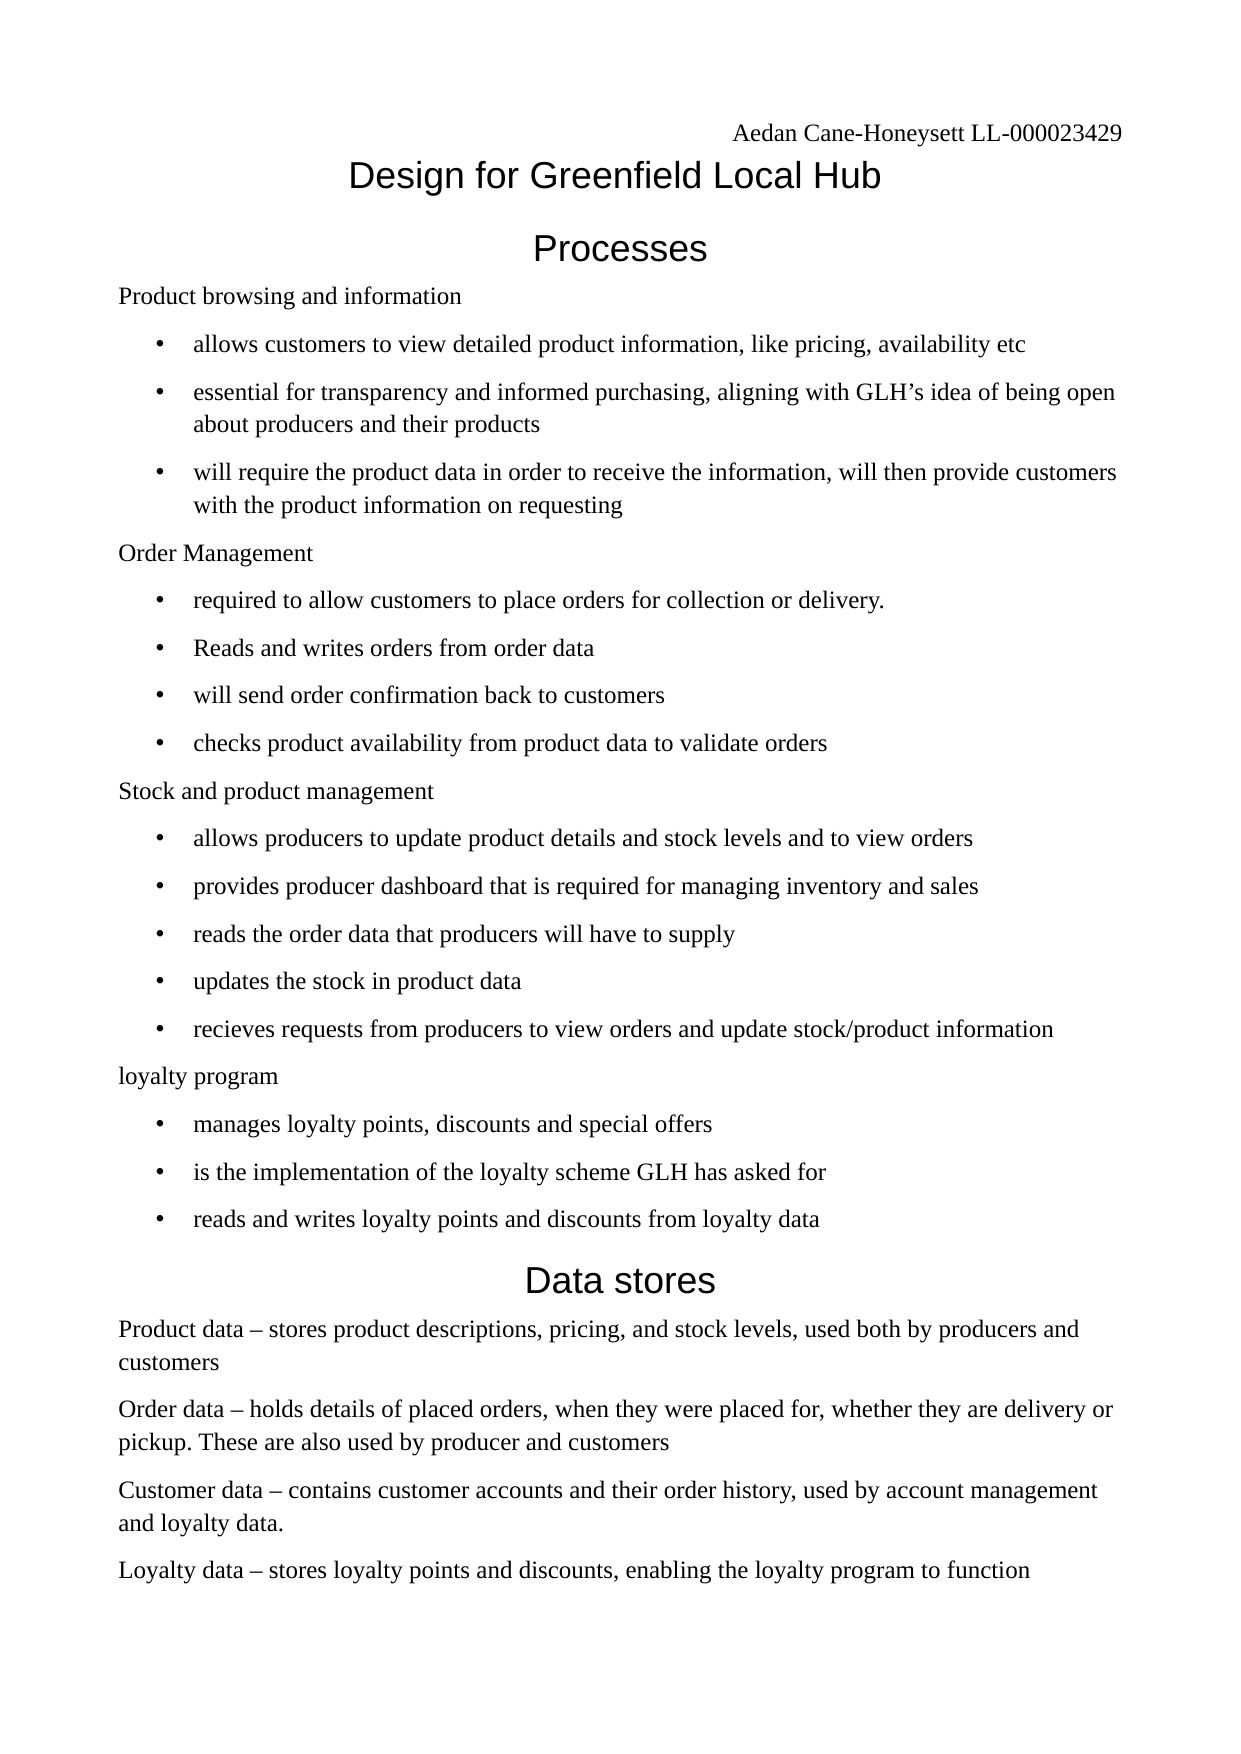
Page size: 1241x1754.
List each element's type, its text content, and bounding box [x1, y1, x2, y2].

list is the implementation of the loyalty scheme GLH has asked for [156, 1157, 1122, 1185]
list essential for transparency and informed purchasing, aligning with GLH’s idea of being open about producers and their products [156, 377, 1122, 438]
text Stock and product management [118, 776, 1122, 804]
text Order Management [118, 538, 1122, 567]
list allows producers to update product details and stock levels and to view orders [156, 823, 1122, 852]
text Customer data – contains customer accounts and their order history, used by account management and loyalty data. [118, 1475, 1122, 1537]
list will send order confirmation back to customers [156, 681, 1122, 709]
list allows customers to view detailed product information, like pricing, availability etc [156, 329, 1122, 358]
text Product browsing and information [118, 281, 1122, 310]
text loyalty program [118, 1061, 1122, 1090]
list required to allow customers to place orders for collection or delivery. [156, 585, 1122, 614]
text Loyalty data – stores loyalty points and discounts, enabling the loyalty program to function [118, 1556, 1122, 1584]
list updates the stock in product data [156, 966, 1122, 995]
text Order data – holds details of placed orders, when they were placed for, whether they are delivery or pickup. These are also used by producer and customers [118, 1394, 1122, 1456]
subtitle Processes [118, 226, 1122, 269]
list manages loyalty points, discounts and special offers [156, 1109, 1122, 1138]
list reads the order data that producers will have to supply [156, 919, 1122, 947]
text Product data – stores product descriptions, pricing, and stock levels, used both by producers and customers [118, 1314, 1122, 1376]
list reads and writes loyalty points and discounts from loyalty data [156, 1204, 1122, 1233]
list provides producer dashboard that is required for managing inventory and sales [156, 871, 1122, 900]
list recieves requests from producers to view orders and update stock/product information [156, 1014, 1122, 1043]
list Reads and writes orders from order data [156, 633, 1122, 662]
list checks product availability from product data to validate orders [156, 728, 1122, 757]
subtitle Data stores [118, 1258, 1122, 1301]
list will require the product data in order to receive the information, will then provide customers with the product information on requesting [156, 457, 1122, 519]
